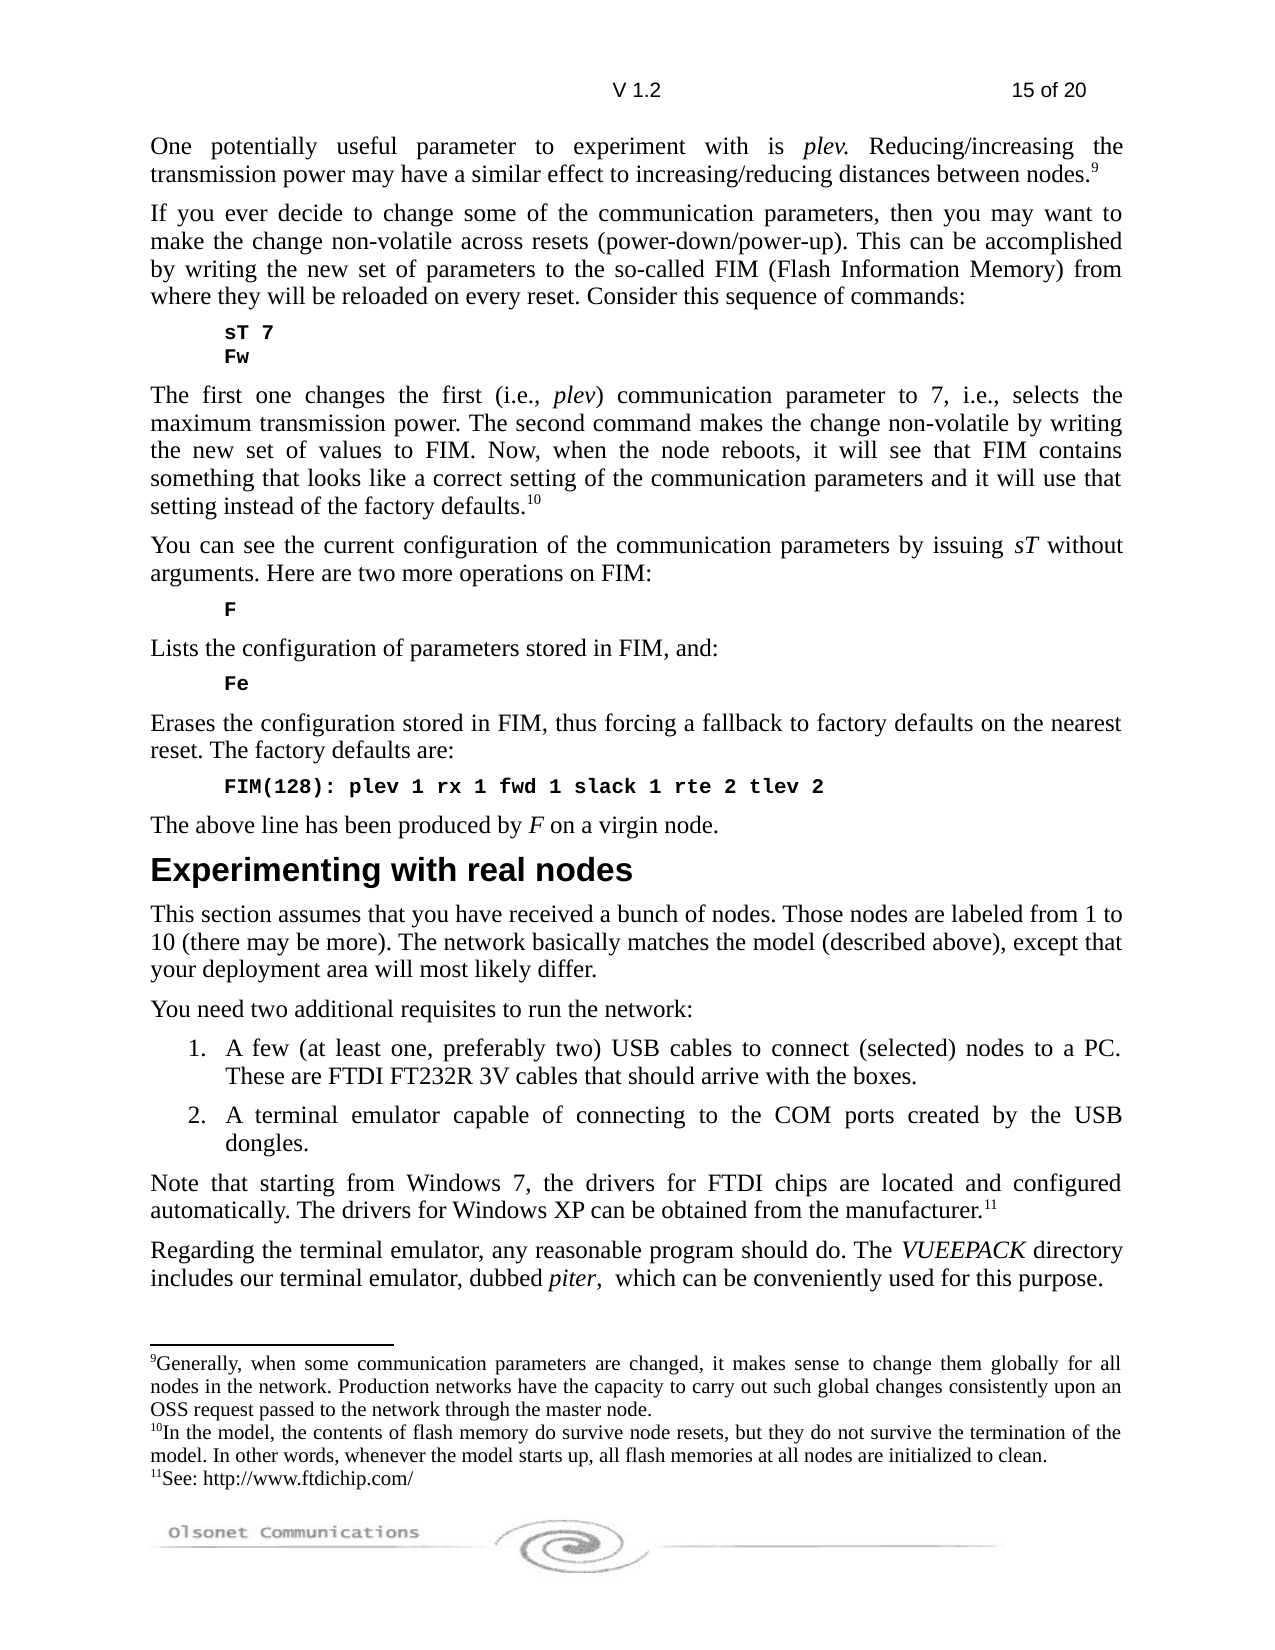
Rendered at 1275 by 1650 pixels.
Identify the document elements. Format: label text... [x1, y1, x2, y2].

text sT 7 [224, 322, 1123, 346]
text If you ever decide to change some of the communication parameters, then you may want to make the change non-volatile across resets (power-down/power-up). This can be accomplished by writing the new set of parameters to the so-called FIM (Flash Information Memory) from where they will be reloaded on every reset. Consider this sequence of commands: [150, 199, 1123, 310]
list A terminal emulator capable of connecting to the COM ports created by the USB dongles. [188, 1102, 1123, 1157]
text The above line has been produced by F on a virgin node. [150, 811, 1123, 839]
text F [224, 598, 1123, 622]
text You need two additional requisites to run the network: [150, 995, 1123, 1023]
picture [150, 1504, 1005, 1596]
text Fw [224, 346, 1123, 369]
text Fe [224, 673, 1123, 697]
text Regarding the terminal emulator, any reasonable program should do. The VUEEPACK directory includes our terminal emulator, dubbed piter, which can be conveniently used for this purpose. [150, 1236, 1123, 1291]
text FIM(128): plev 1 rx 1 fwd 1 slack 1 rte 2 tlev 2 [224, 776, 1123, 800]
text Lists the configuration of parameters stored in FIM, and: [150, 634, 1123, 662]
text The first one changes the first (i.e., plev) communication parameter to 7, i.e., selects the maximum transmission power. The second command makes the change non-volatile by writing the new set of values to FIM. Now, when the node reboots, it will see that FIM contains something that looks like a correct setting of the communication parameters and it will use that setting instead of the factory defaults. [150, 381, 1123, 519]
text This section assumes that you have received a bunch of nodes. Those nodes are labeled from 1 to 10 (there may be more). The network basically matches the model (described above), except that your deployment area will most likely differ. [150, 900, 1123, 983]
subtitle Experimenting with real nodes [150, 851, 1123, 888]
text In the model, the contents of flash memory do survive node resets, but they do not survive the termination of the model. In other words, whenever the model starts up, all flash memories at all nodes are initialized to clean. [150, 1421, 1123, 1467]
text One potentially useful parameter to experiment with is plev. Reducing/increasing the transmission power may have a similar effect to increasing/reducing distances between nodes. [150, 132, 1123, 188]
text Generally, when some communication parameters are changed, it makes sense to change them globally for all nodes in the network. Production networks have the capacity to carry out such global changes consistently upon an OSS request passed to the network through the master node. [150, 1351, 1123, 1421]
list A few (at least one, preferably two) USB cables to connect (selected) nodes to a PC. These are FTDI FT232R 3V cables that should arrive with the boxes. [188, 1034, 1123, 1090]
text See: http://www.ftdichip.com/ [150, 1467, 1123, 1490]
text Erases the configuration stored in FIM, thus forcing a fallback to factory defaults on the nearest reset. The factory defaults are: [150, 709, 1123, 764]
text You can see the current configuration of the communication parameters by issuing sT without arguments. Here are two more operations on FIM: [150, 531, 1123, 587]
text Note that starting from Windows 7, the drivers for FTDI chips are located and configured automatically. The drivers for Windows XP can be obtained from the manufacturer. [150, 1169, 1123, 1224]
